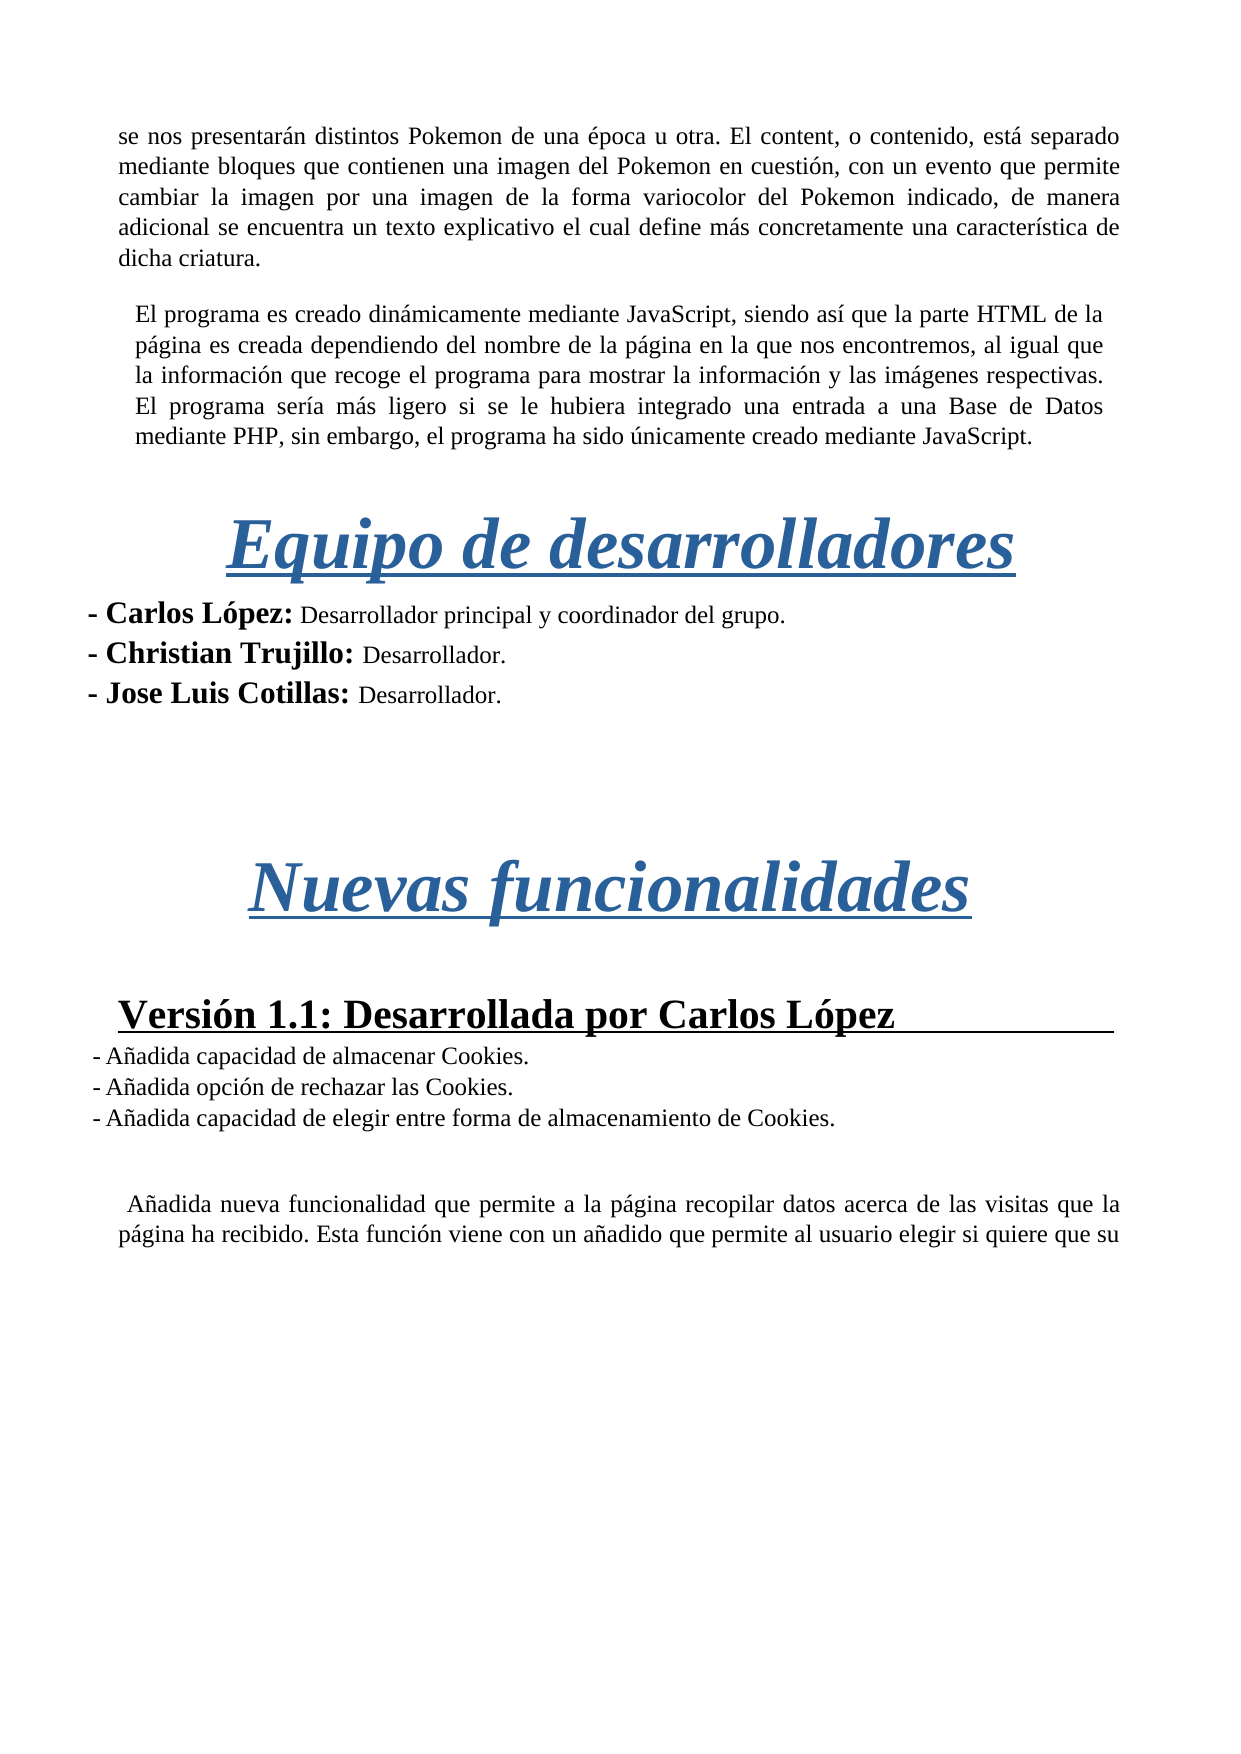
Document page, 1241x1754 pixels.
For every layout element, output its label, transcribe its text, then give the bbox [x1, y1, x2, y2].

list Añadida opción de rechazar las Cookies. [92, 1072, 1121, 1101]
text Añadida nueva funcionalidad que permite a la página recopilar datos acerca de las visitas que la página ha recibido. Esta función viene con un añadido que permite al usuario elegir si quiere que su [118, 1189, 1121, 1248]
list Añadida capacidad de elegir entre forma de almacenamiento de Cookies. [92, 1103, 1121, 1131]
text Equipo de desarrolladores [135, 501, 1105, 584]
subtitle Nuevas funcionalidades [105, 843, 1121, 927]
text se nos presentarán distintos Pokemon de una época u otra. El content, o contenido, está separado mediante bloques que contienen una imagen del Pokemon en cuestión, con un evento que permite cambiar la imagen por una imagen de la forma variocolor del Pokemon indicado, de manera adicional se encuentra un texto explicativo el cual define más concretamente una característica de dicha criatura. [118, 121, 1121, 271]
list Carlos López: Desarrollador principal y coordinador del grupo. [87, 594, 1121, 630]
list Añadida capacidad de almacenar Cookies. [92, 1041, 1121, 1069]
text El programa es creado dinámicamente mediante JavaScript, siendo así que la parte HTML de la página es creada dependiendo del nombre de la página en la que nos encontremos, al igual que la información que recoge el programa para mostrar la información y las imágenes respectivas. El programa sería más ligero si se le hubiera integrado una entrada a una Base de Datos mediante PHP, sin embargo, el programa ha sido únicamente creado mediante JavaScript. [135, 299, 1105, 450]
list Christian Trujillo: Desarrollador. [87, 634, 1121, 671]
list Jose Luis Cotillas: Desarrollador. [87, 675, 1121, 711]
subtitle Versión 1.1: Desarrollada por Carlos López [118, 989, 1121, 1037]
